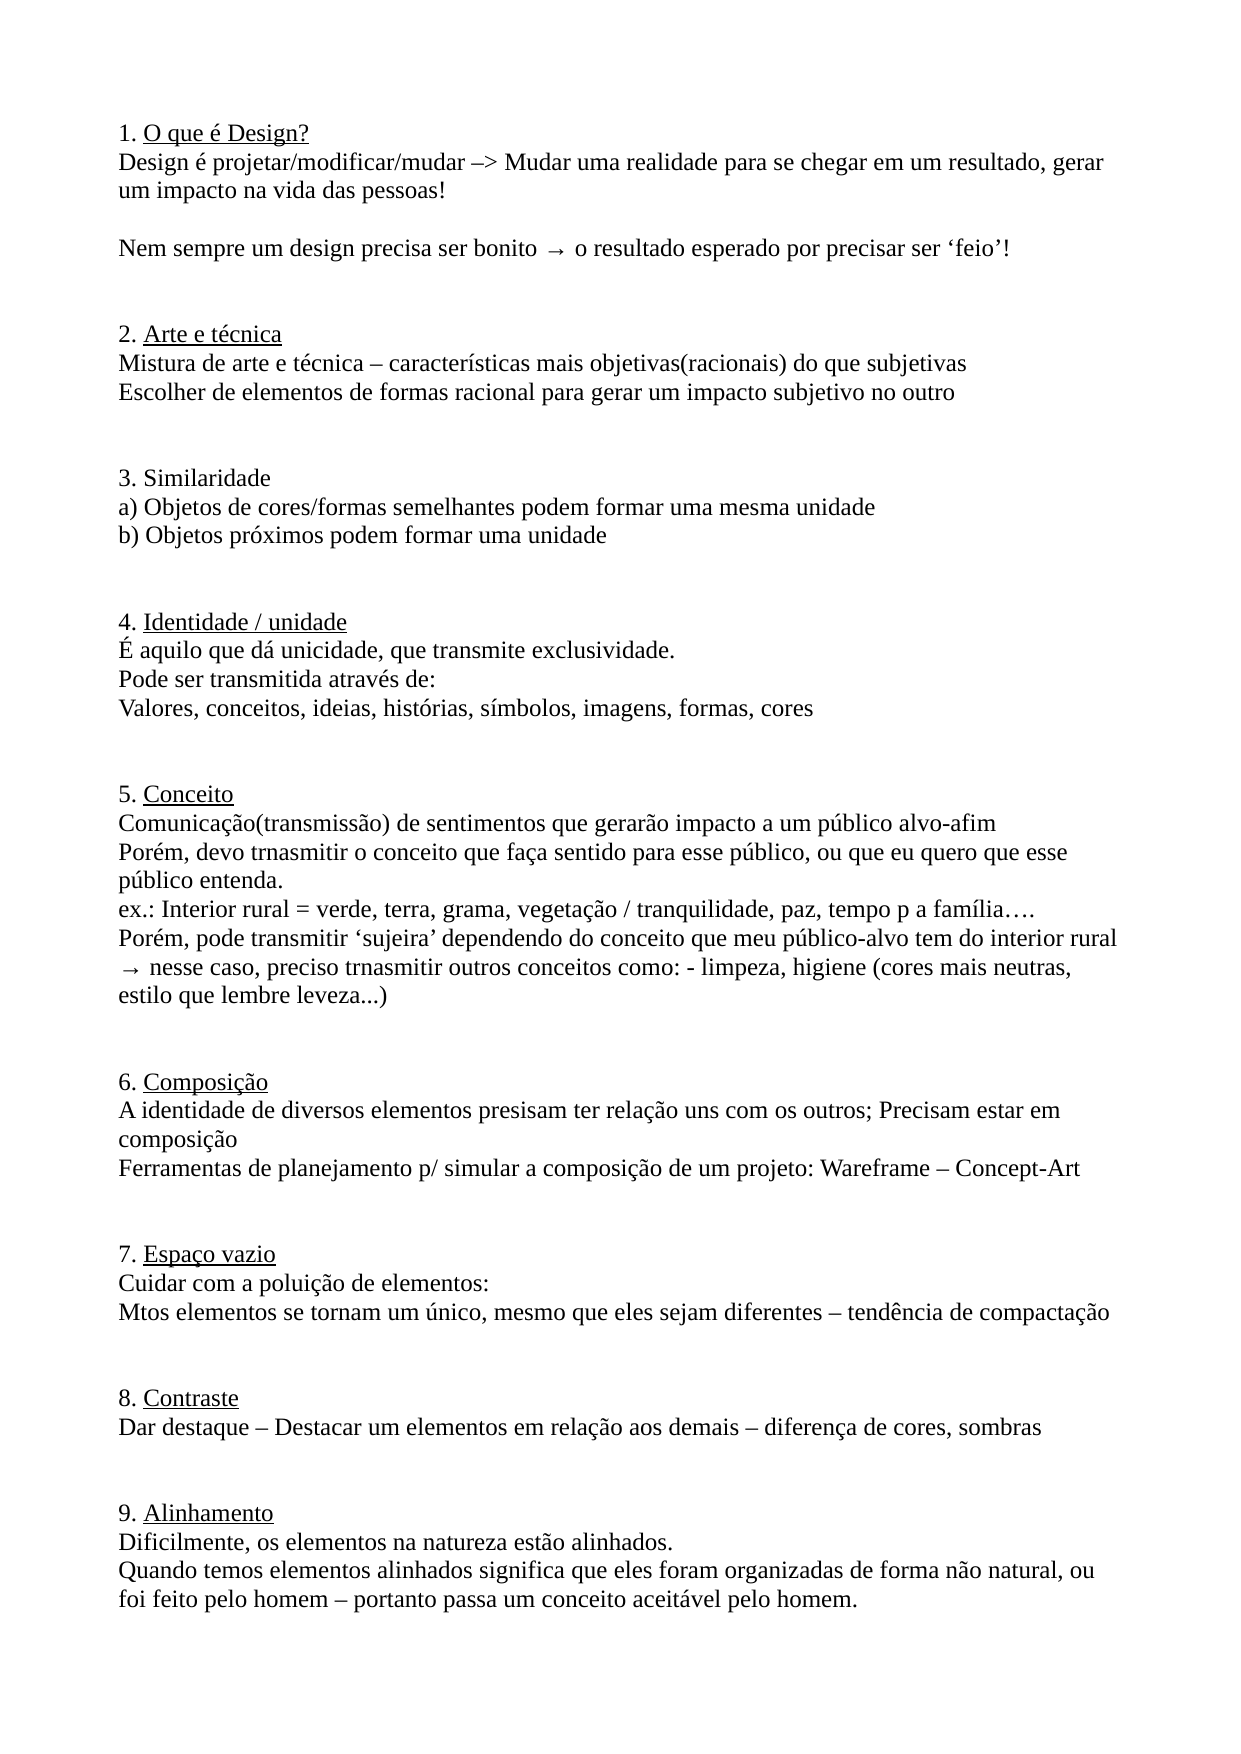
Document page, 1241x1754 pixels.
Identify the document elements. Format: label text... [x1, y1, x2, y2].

text Mtos elementos se tornam um único, mesmo que eles sejam diferentes – tendência de compactação [118, 1297, 1122, 1326]
text Cuidar com a poluição de elementos: [118, 1268, 1122, 1297]
text b) Objetos próximos podem formar uma unidade [118, 521, 1122, 549]
text Dar destaque – Destacar um elementos em relação aos demais – diferença de cores, sombras [118, 1412, 1122, 1441]
text Porém, devo trnasmitir o conceito que faça sentido para esse público, ou que eu quero que esse público entenda. [118, 837, 1122, 894]
text 6. Composição [118, 1067, 1122, 1096]
text É aquilo que dá unicidade, que transmite exclusividade. [118, 636, 1122, 664]
text 4. Identidade / unidade [118, 607, 1122, 636]
text 3. Similaridade [118, 463, 1122, 492]
text 2. Arte e técnica [118, 319, 1122, 348]
text Escolher de elementos de formas racional para gerar um impacto subjetivo no outro [118, 377, 1122, 406]
text Mistura de arte e técnica – características mais objetivas(racionais) do que subjetivas [118, 348, 1122, 377]
text 8. Contraste [118, 1383, 1122, 1412]
text Quando temos elementos alinhados significa que eles foram organizadas de forma não natural, ou foi feito pelo homem – portanto passa um conceito aceitável pelo homem. [118, 1556, 1122, 1613]
text Porém, pode transmitir ‘sujeira’ dependendo do conceito que meu público-alvo tem do interior rural → nesse caso, preciso trnasmitir outros conceitos como: - limpeza, higiene (cores mais neutras, estilo que lembre leveza...) [118, 923, 1122, 1009]
text a) Objetos de cores/formas semelhantes podem formar uma mesma unidade [118, 492, 1122, 521]
text Comunicação(transmissão) de sentimentos que gerarão impacto a um público alvo-afim [118, 808, 1122, 837]
text Ferramentas de planejamento p/ simular a composição de um projeto: Wareframe – Concept-Art [118, 1153, 1122, 1182]
text 9. Alinhamento [118, 1498, 1122, 1527]
text Dificilmente, os elementos na natureza estão alinhados. [118, 1527, 1122, 1556]
text 1. O que é Design? [118, 118, 1122, 147]
text Design é projetar/modificar/mudar –> Mudar uma realidade para se chegar em um resultado, gerar um impacto na vida das pessoas! [118, 147, 1122, 204]
text 5. Conceito [118, 779, 1122, 808]
text ex.: Interior rural = verde, terra, grama, vegetação / tranquilidade, paz, tempo p a família…. [118, 894, 1122, 923]
text Pode ser transmitida através de: [118, 664, 1122, 693]
text Nem sempre um design precisa ser bonito → o resultado esperado por precisar ser ‘feio’! [118, 233, 1122, 262]
text A identidade de diversos elementos presisam ter relação uns com os outros; Precisam estar em composição [118, 1096, 1122, 1153]
text 7. Espaço vazio [118, 1239, 1122, 1268]
text Valores, conceitos, ideias, histórias, símbolos, imagens, formas, cores [118, 693, 1122, 722]
